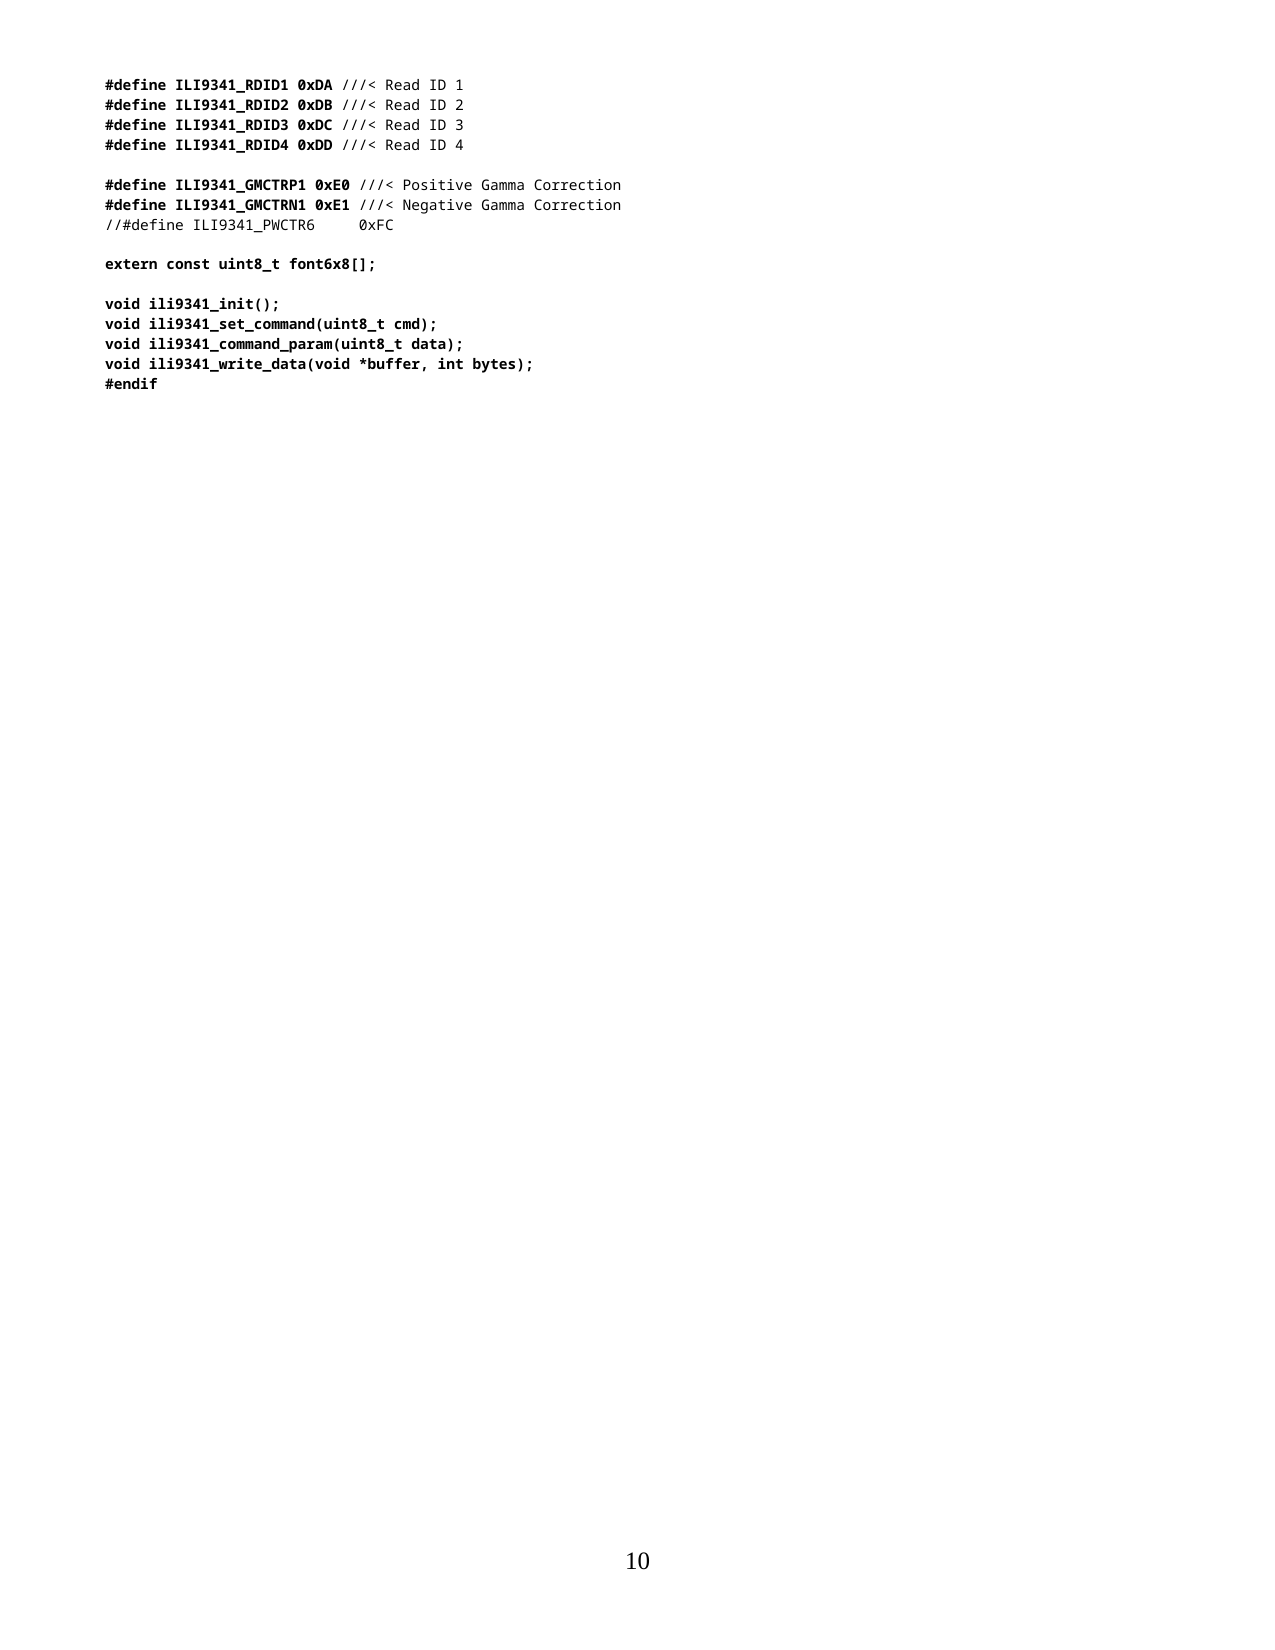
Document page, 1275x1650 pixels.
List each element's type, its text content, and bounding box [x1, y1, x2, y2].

text //#define ILI9341_PWCTR6 0xFC [105, 214, 1170, 234]
text #define ILI9341_RDID3 0xDC ///< Read ID 3 [105, 115, 1170, 135]
text void ili9341_set_command(uint8_t cmd); [105, 314, 1170, 334]
text void ili9341_init(); [105, 294, 1170, 314]
text #define ILI9341_GMCTRN1 0xE1 ///< Negative Gamma Correction [105, 194, 1170, 214]
text extern const uint8_t font6x8[]; [105, 254, 1170, 274]
text void ili9341_command_param(uint8_t data); [105, 334, 1170, 353]
text #endif [105, 373, 1170, 393]
text void ili9341_write_data(void *buffer, int bytes); [105, 353, 1170, 373]
text #define ILI9341_RDID1 0xDA ///< Read ID 1 [105, 75, 1170, 95]
text #define ILI9341_GMCTRP1 0xE0 ///< Positive Gamma Correction [105, 174, 1170, 194]
text #define ILI9341_RDID4 0xDD ///< Read ID 4 [105, 135, 1170, 154]
text #define ILI9341_RDID2 0xDB ///< Read ID 2 [105, 95, 1170, 115]
